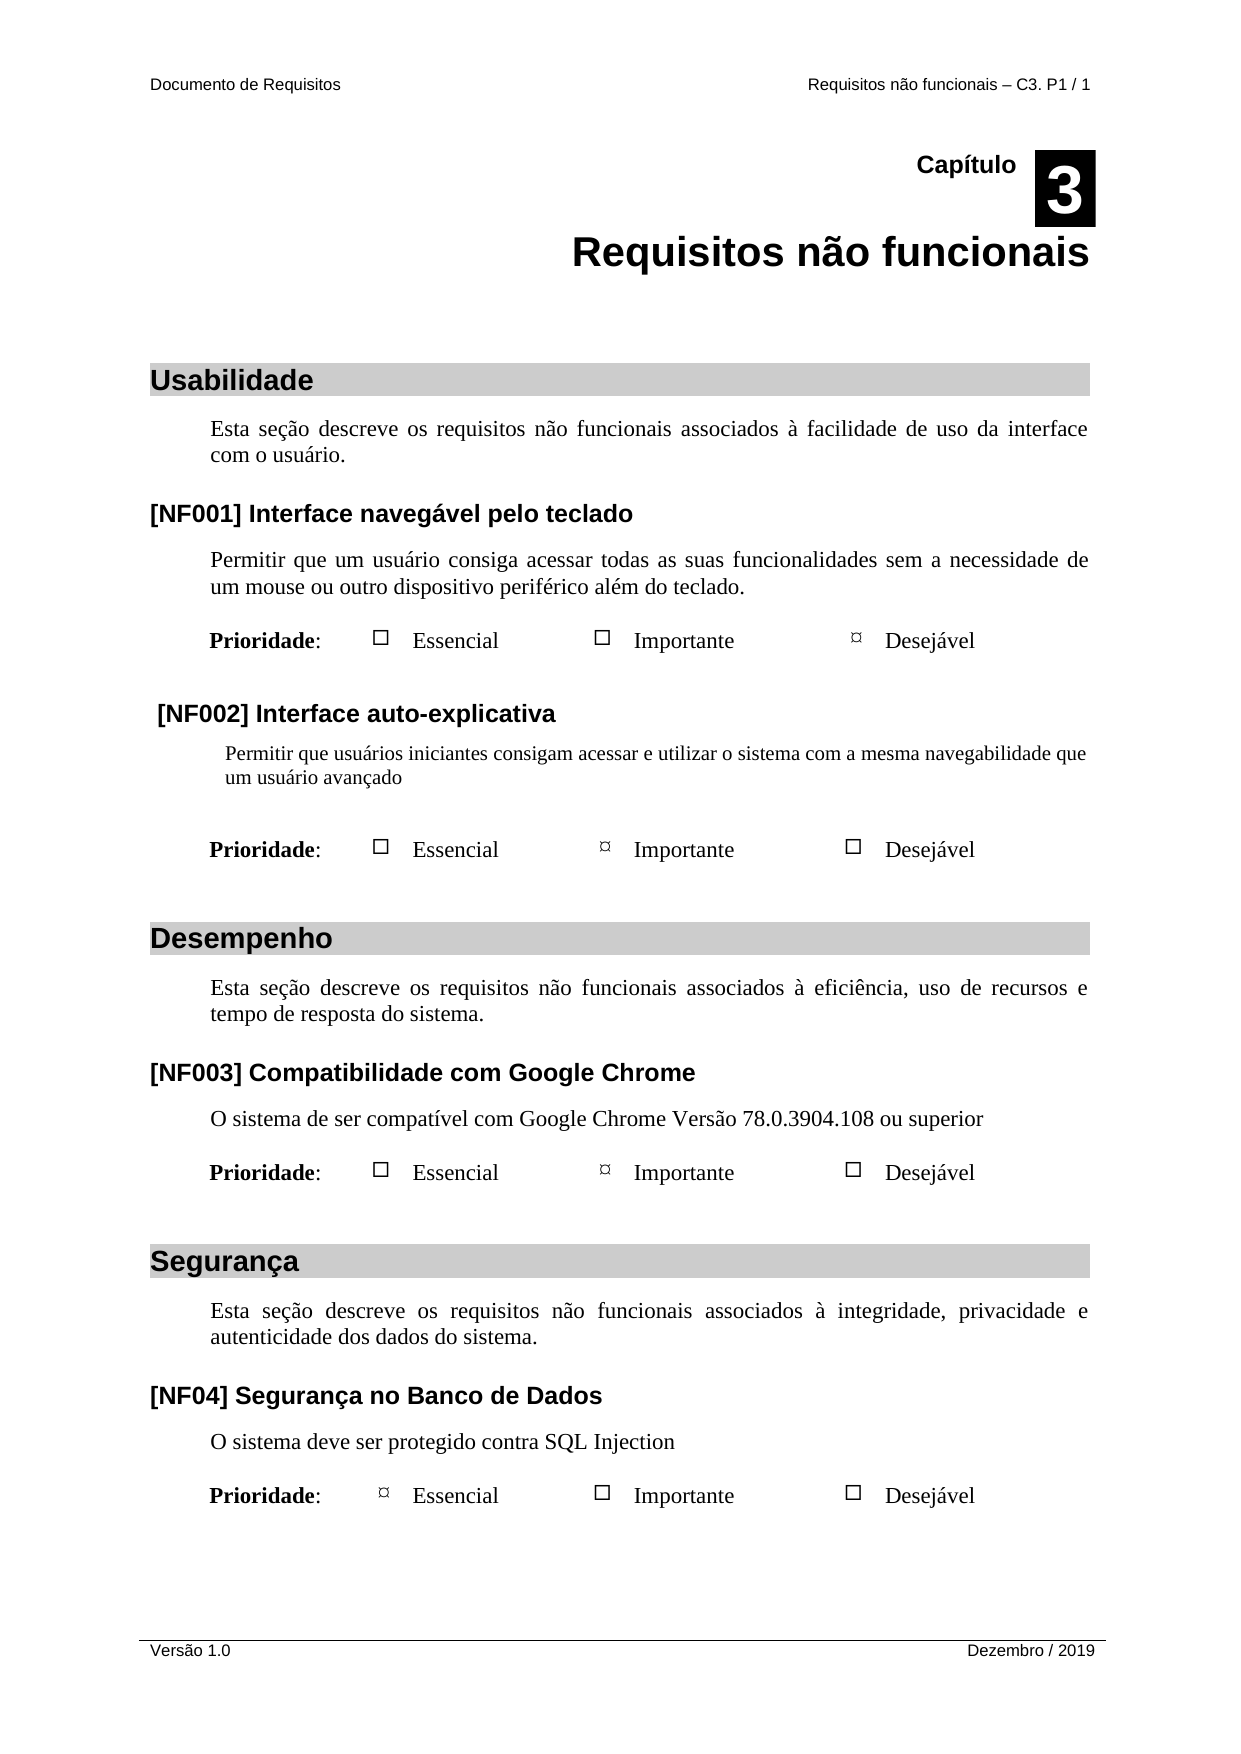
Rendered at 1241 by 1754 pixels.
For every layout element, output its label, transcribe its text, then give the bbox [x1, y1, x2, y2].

table_header Prioridade: [194, 1461, 357, 1530]
table_header  [357, 1138, 401, 1207]
subtitle Permitir que usuários iniciantes consigam acessar e utilizar o sistema com a mesma navegabilidade que um usuário avançado [150, 741, 1090, 789]
subtitle Desempenho [150, 922, 1090, 955]
table_header Desejável [874, 605, 1017, 674]
table_header  [578, 1461, 622, 1530]
subtitle Requisitos não funcionais [150, 227, 1090, 275]
table_header Essencial [401, 1138, 578, 1207]
text Esta seção descreve os requisitos não funcionais associados à eficiência, uso de recursos e tempo de resposta do sistema. [210, 974, 1090, 1027]
text Esta seção descreve os requisitos não funcionais associados à integridade, privacidade e autenticidade dos dados do sistema. [210, 1297, 1090, 1349]
table_header Desejável [874, 815, 1017, 884]
text O sistema de ser compatível com Google Chrome Versão 78.0.3904.108 ou superior [210, 1105, 1090, 1132]
table_header Prioridade: [194, 605, 357, 674]
table_header Essencial [401, 815, 578, 884]
text Permitir que um usuário consiga acessar todas as suas funcionalidades sem a necessidade de um mouse ou outro dispositivo periférico além do teclado. [210, 546, 1090, 599]
table_header Importante [623, 1138, 829, 1207]
table_header  [578, 605, 622, 674]
text Esta seção descreve os requisitos não funcionais associados à facilidade de uso da interface com o usuário. [210, 415, 1090, 468]
table_header Essencial [401, 605, 578, 674]
text O sistema deve ser protegido contra SQL Injection [210, 1428, 1090, 1454]
table_header  [357, 605, 401, 674]
table_header x [578, 815, 622, 884]
table_header Desejável [874, 1461, 1017, 1530]
subtitle Usabilidade [150, 363, 1090, 396]
table_header Essencial [401, 1461, 578, 1530]
text [NF04] Segurança no Banco de Dados [150, 1381, 1090, 1409]
subtitle [NF002] Interface auto-explicativa [150, 699, 1090, 728]
table_header x [357, 1461, 401, 1530]
table_header Desejável [874, 1138, 1017, 1207]
table_header x [829, 605, 873, 674]
table_header Prioridade: [194, 1138, 357, 1207]
table_header Importante [623, 605, 829, 674]
table_header  [829, 815, 873, 884]
text [NF003] Compatibilidade com Google Chrome [150, 1058, 1090, 1087]
table_header x [578, 1138, 622, 1207]
table_header  [357, 815, 401, 884]
text Capítulo [150, 150, 1035, 227]
table_header Importante [623, 815, 829, 884]
subtitle Segurança [150, 1244, 1090, 1278]
table_header Importante [623, 1461, 829, 1530]
table_header  [829, 1138, 873, 1207]
table_header Prioridade: [194, 815, 357, 884]
table_header  [829, 1461, 873, 1530]
text [NF001] Interface navegável pelo teclado [150, 499, 1090, 528]
